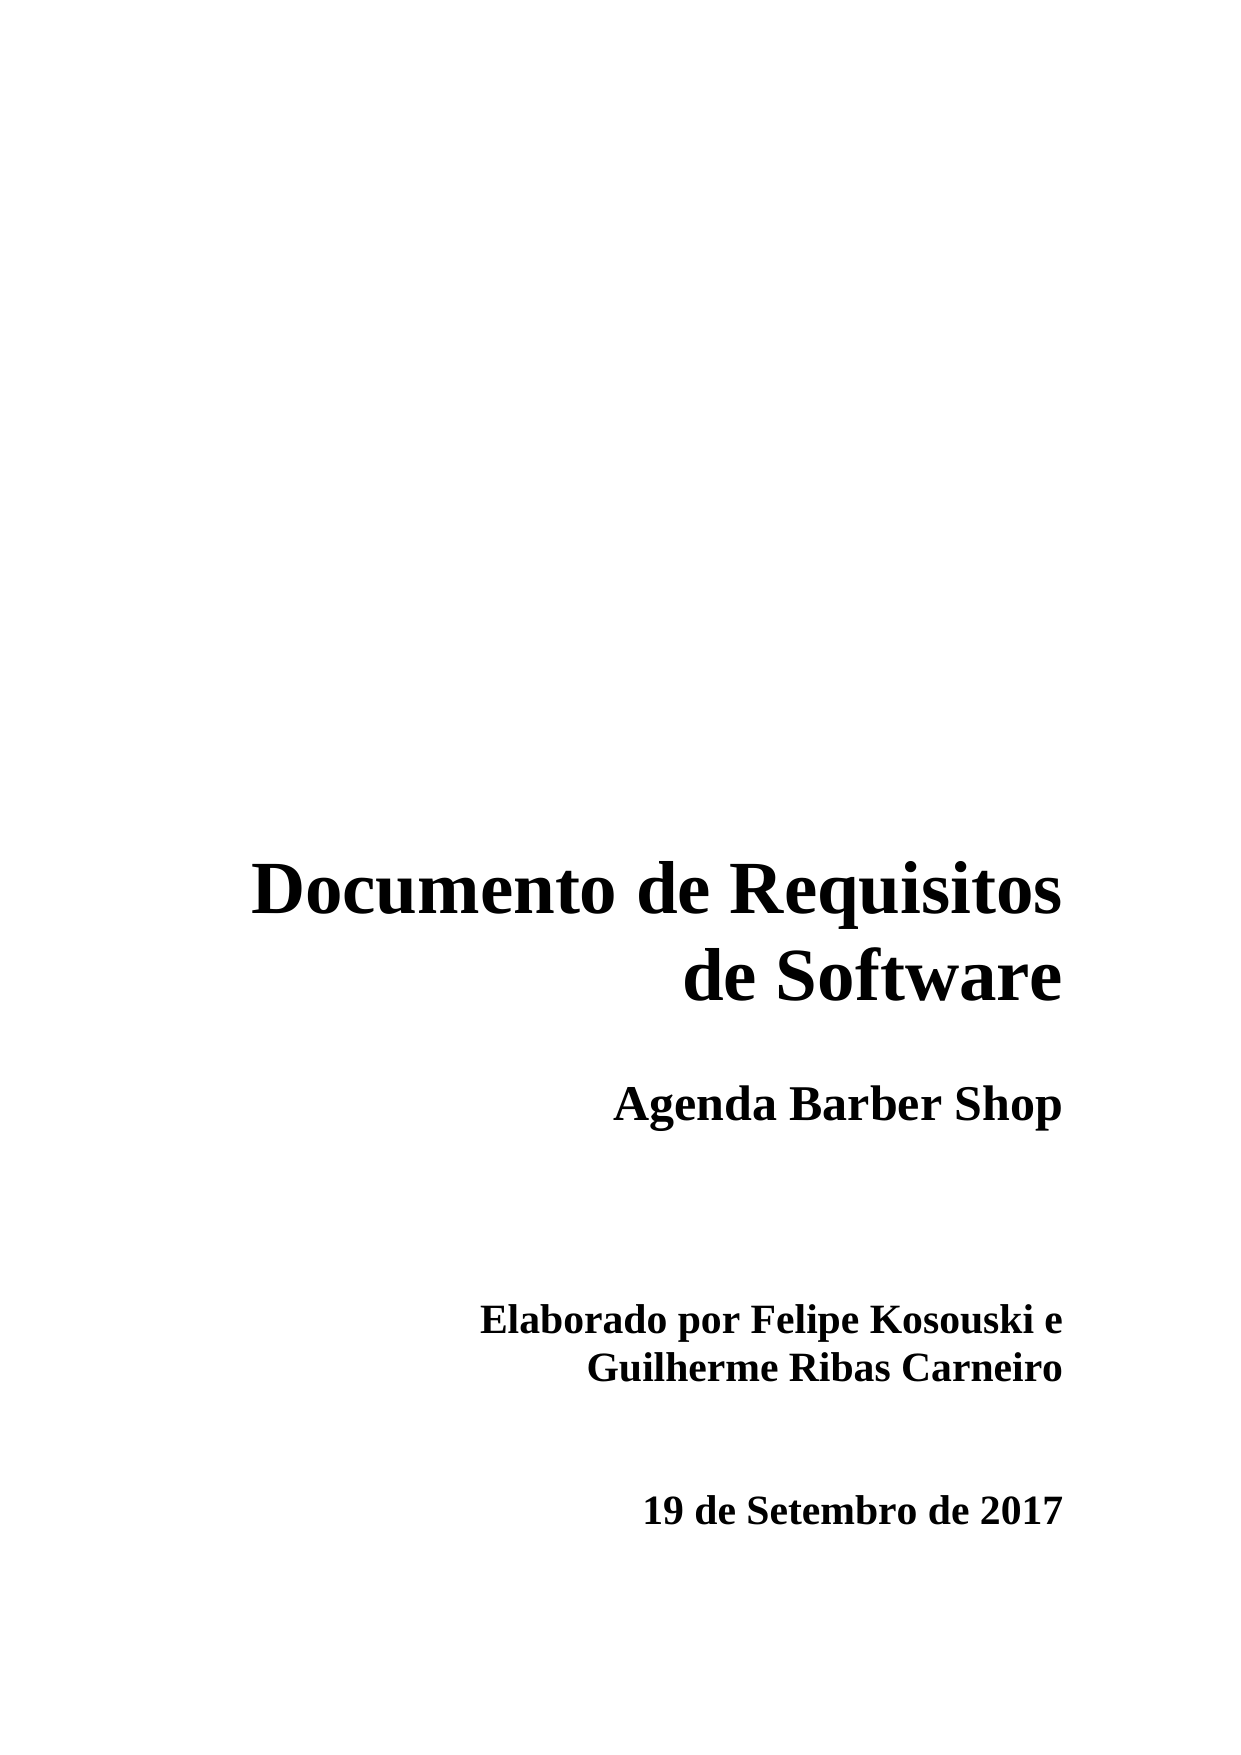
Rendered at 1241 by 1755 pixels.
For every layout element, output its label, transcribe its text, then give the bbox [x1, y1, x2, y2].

text Documento de Requisitos de Software [177, 844, 1063, 1016]
text 19 de Setembro de 2017 [177, 1486, 1063, 1534]
text Elaborado por Felipe Kosouski e [177, 1294, 1063, 1342]
text Agenda Barber Shop [177, 1074, 1063, 1131]
text Guilherme Ribas Carneiro [177, 1342, 1063, 1390]
